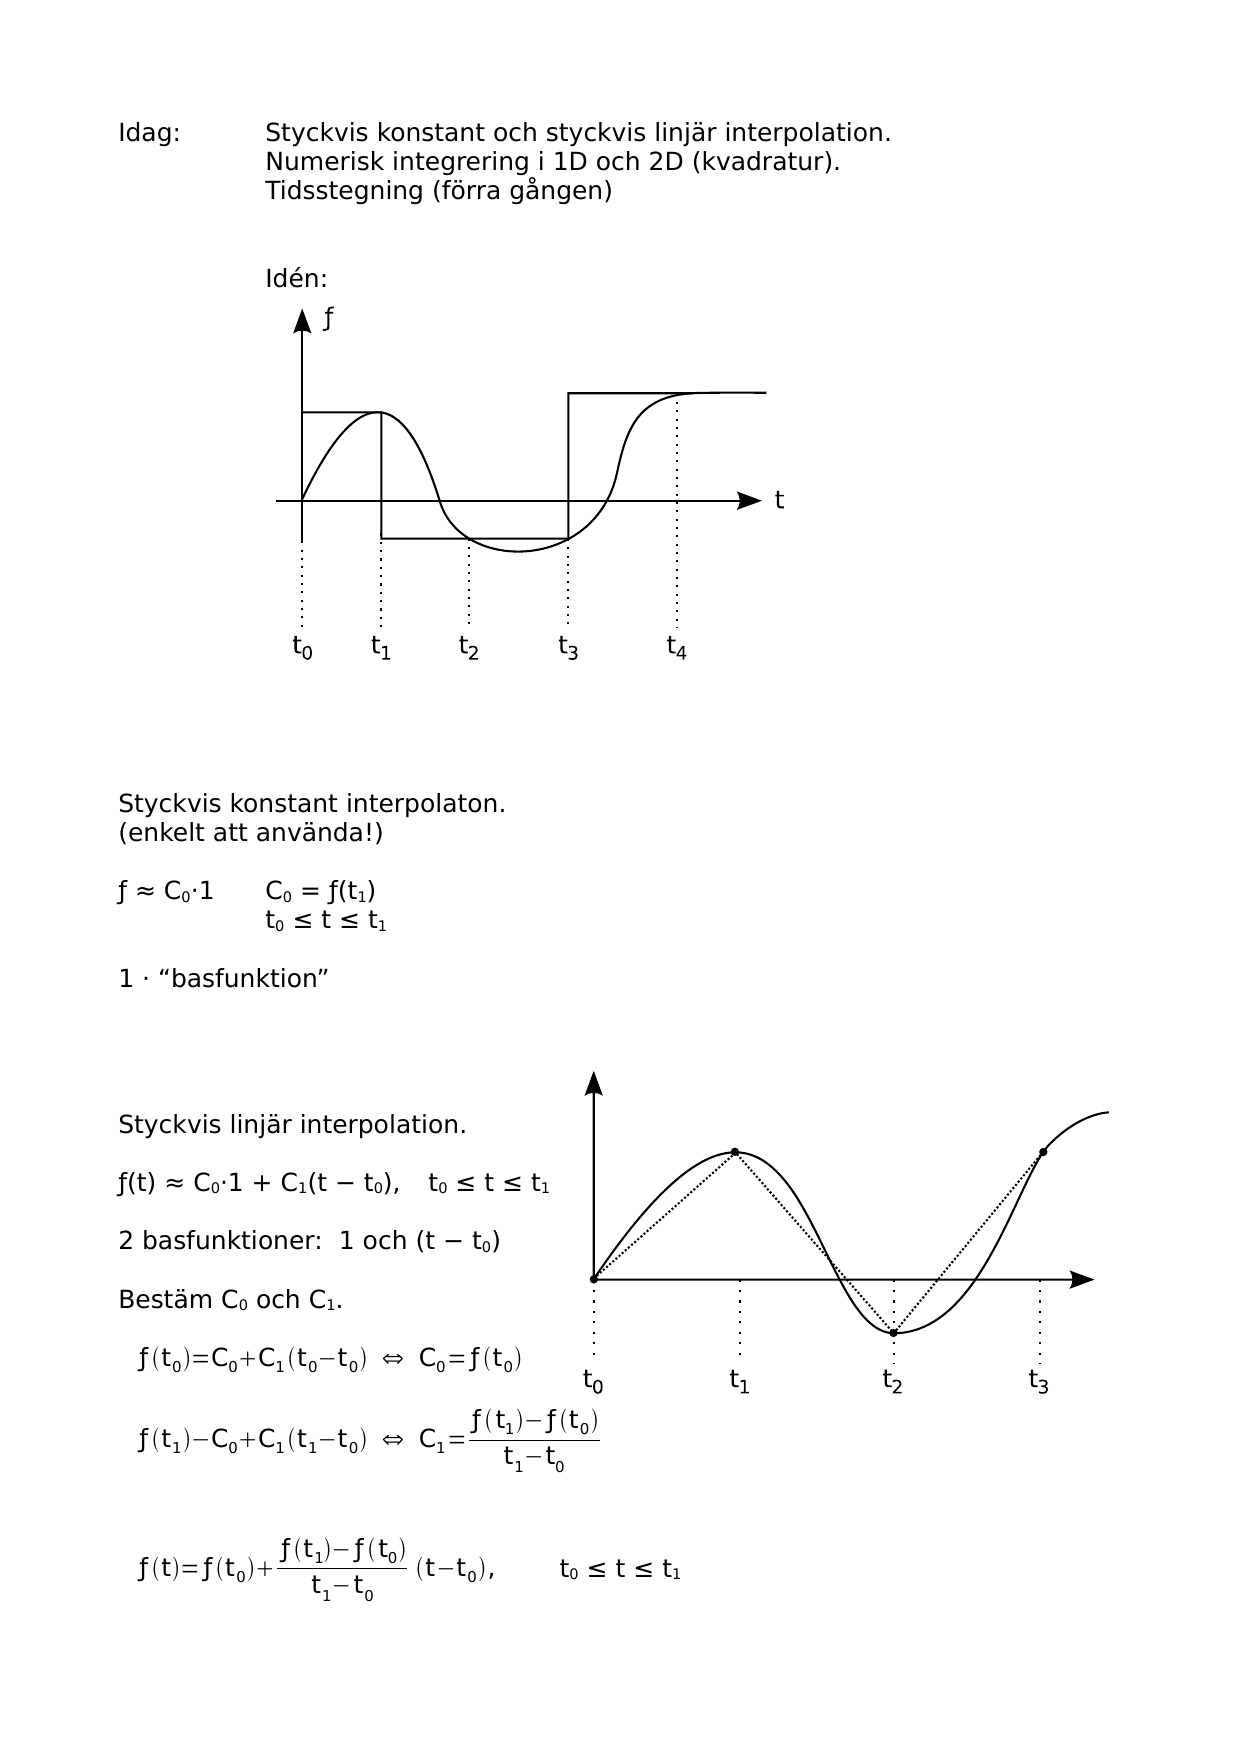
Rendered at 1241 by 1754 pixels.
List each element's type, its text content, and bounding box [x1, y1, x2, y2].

text Styckvis konstant interpolaton. [118, 789, 1122, 818]
text [815, 1226, 1004, 1256]
text ƒ(t) ≈ C0⋅1 + C1(t − t0), t0 ≤ t ≤ t1 [118, 1168, 592, 1197]
text [1022, 1168, 1122, 1197]
text Tidsstegning (förra gången) [118, 176, 1122, 206]
text [776, 1168, 1031, 1197]
text t0 ≤ t ≤ t1 [118, 906, 1122, 935]
text [845, 1285, 969, 1314]
text [992, 1226, 1122, 1256]
text 1 ⋅ “basfunktion” [118, 964, 1122, 993]
text Bestäm C0 och C1. [118, 1285, 859, 1314]
text t0 ≤ t ≤ t1 [118, 1534, 1122, 1604]
text [948, 1285, 1122, 1314]
text (enkelt att använda!) [118, 818, 1122, 847]
text Idén: [118, 264, 1122, 293]
text Numerisk integrering i 1D och 2D (kvadratur). [118, 147, 1122, 176]
text [595, 1110, 1122, 1139]
text [661, 1168, 794, 1197]
text Idag: Styckvis konstant och styckvis linjär interpolation. [118, 118, 1122, 147]
text Styckvis linjär interpolation. [118, 1110, 592, 1139]
text ƒ ≈ C0⋅1 C0 = ƒ(t1) [118, 876, 1122, 906]
text [595, 1226, 630, 1256]
text [612, 1226, 825, 1256]
text 2 basfunktioner: 1 och (t − t0) [118, 1226, 592, 1256]
text [595, 1168, 688, 1197]
